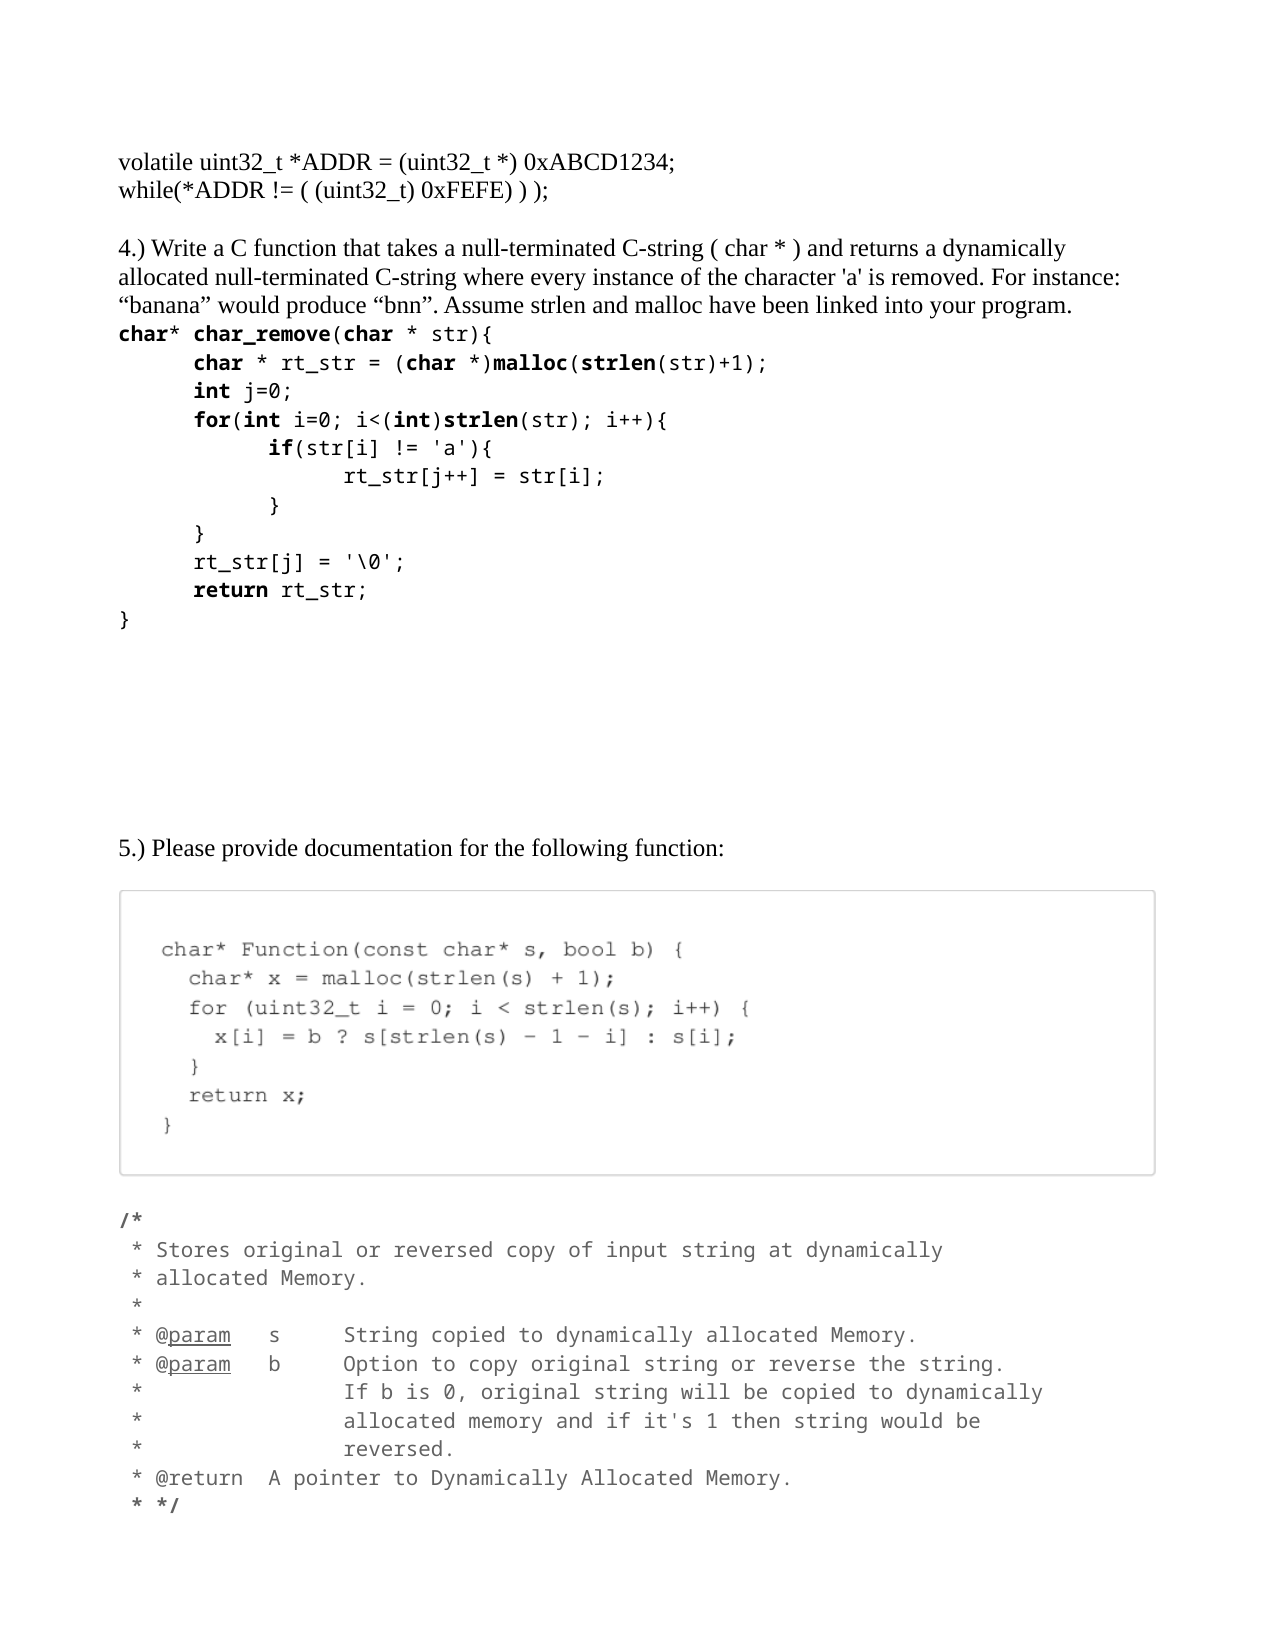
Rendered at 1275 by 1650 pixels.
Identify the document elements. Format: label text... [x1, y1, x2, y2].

text rt_str[j++] = str[i]; [118, 462, 1157, 490]
text rt_str[j] = '\0'; [118, 547, 1157, 575]
text * allocated Memory. [118, 1263, 1157, 1292]
text * @param b Option to copy original string or reverse the string. [118, 1349, 1157, 1377]
text * If b is 0, original string will be copied to dynamically [118, 1377, 1157, 1406]
text int j=0; [118, 376, 1157, 405]
text if(str[i] != 'a'){ [118, 433, 1157, 462]
text char* char_remove(char * str){ [118, 319, 1157, 348]
text * Stores original or reversed copy of input string at dynamically [118, 1235, 1157, 1263]
text 5.) Please provide documentation for the following function: [118, 833, 1157, 862]
text for(int i=0; i<(int)strlen(str); i++){ [118, 405, 1157, 433]
text * allocated memory and if it's 1 then string would be [118, 1406, 1157, 1434]
text } [118, 604, 1157, 632]
picture [118, 890, 1157, 1179]
text * @return A pointer to Dynamically Allocated Memory. [118, 1463, 1157, 1491]
text while(*ADDR != ( (uint32_t) 0xFEFE) ) ); [118, 176, 1157, 204]
text char * rt_str = (char *)malloc(strlen(str)+1); [118, 348, 1157, 376]
text volatile uint32_t *ADDR = (uint32_t *) 0xABCD1234; [118, 147, 1157, 176]
text /* [118, 1179, 1157, 1235]
text * reversed. [118, 1434, 1157, 1463]
text } [118, 518, 1157, 547]
text } [118, 490, 1157, 518]
text return rt_str; [118, 575, 1157, 604]
text 4.) Write a C function that takes a null-terminated C-string ( char * ) and returns a dynamically allocated null-terminated C-string where every instance of the character 'a' is removed. For instance: “banana” would produce “bnn”. Assume strlen and malloc have been linked into your program. [118, 233, 1157, 319]
text * [118, 1292, 1157, 1320]
text * */ [118, 1491, 1157, 1519]
text * @param s String copied to dynamically allocated Memory. [118, 1320, 1157, 1349]
